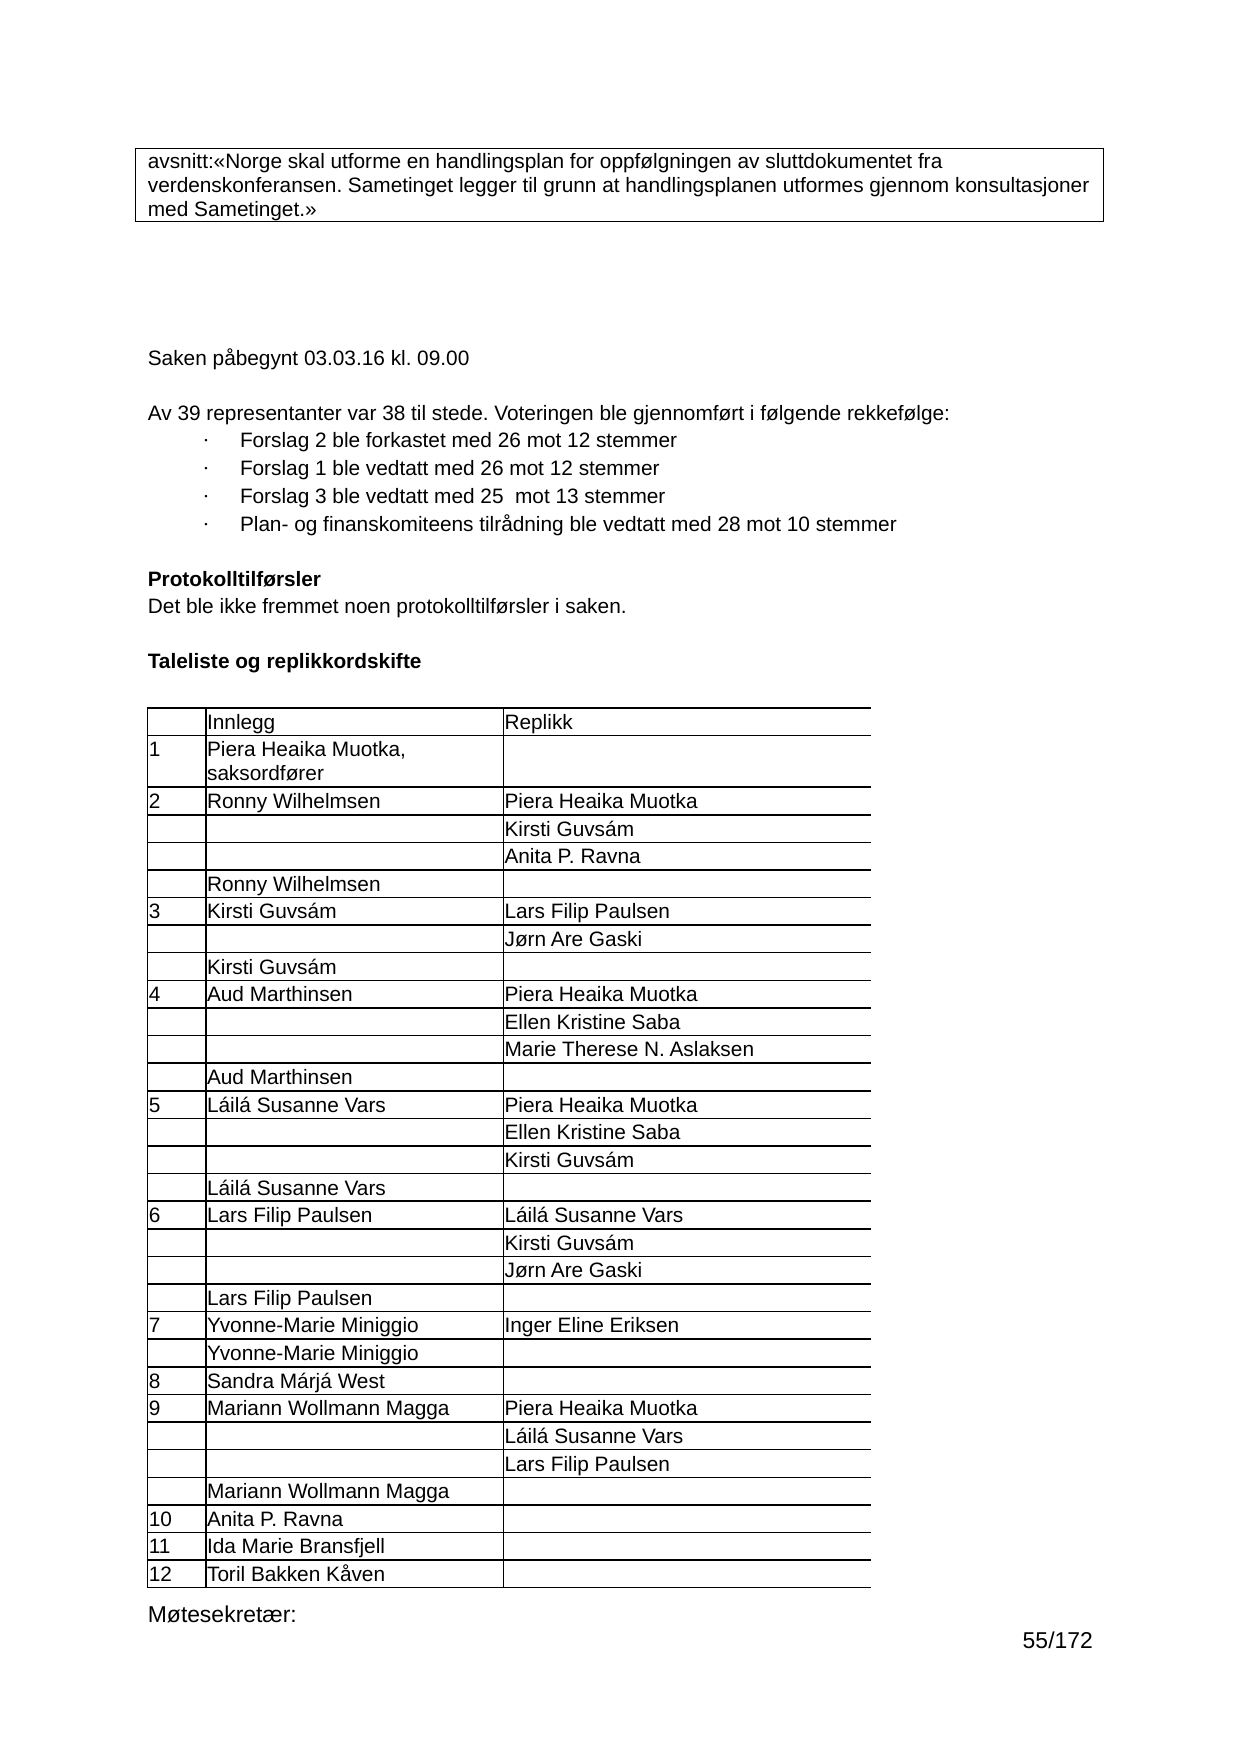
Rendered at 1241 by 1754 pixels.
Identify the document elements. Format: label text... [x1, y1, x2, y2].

table_cell [504, 1174, 871, 1200]
table_cell [148, 843, 205, 869]
table_cell 7 [148, 1312, 205, 1338]
table_cell Toril Bakken Kåven [207, 1561, 503, 1587]
table_header [148, 709, 205, 735]
table_cell [207, 1230, 503, 1256]
table_cell [148, 1064, 205, 1090]
table_cell Kirsti Guvsám [207, 953, 503, 979]
table_cell Sandra Márjá West [207, 1368, 503, 1393]
table_cell [148, 1285, 205, 1311]
table_cell Inger Eline Eriksen [504, 1312, 871, 1338]
table_cell [207, 1009, 503, 1035]
table_cell Piera Heaika Muotka, saksordfører [207, 736, 503, 786]
table_cell Jørn Are Gaski [504, 926, 871, 952]
table_cell 12 [148, 1561, 205, 1587]
table_cell Láilá Susanne Vars [207, 1174, 503, 1200]
table_cell Kirsti Guvsám [504, 1230, 871, 1256]
table_cell [504, 736, 871, 786]
table_cell [148, 1009, 205, 1035]
table_cell [148, 816, 205, 841]
table_cell Piera Heaika Muotka [504, 1092, 871, 1117]
table_cell [504, 1340, 871, 1366]
table_cell Kirsti Guvsám [504, 1147, 871, 1173]
table_cell [504, 953, 871, 979]
table_cell 1 [148, 736, 205, 786]
table_cell Kirsti Guvsám [207, 898, 503, 924]
table_cell Lars Filip Paulsen [207, 1202, 503, 1228]
table_cell Aud Marthinsen [207, 981, 503, 1007]
table_header Replikk [504, 709, 871, 735]
table_cell [148, 926, 205, 952]
table_cell [207, 816, 503, 841]
table_cell [207, 1036, 503, 1062]
table_cell 4 [148, 981, 205, 1007]
table_cell Jørn Are Gaski [504, 1257, 871, 1283]
table_cell [504, 1064, 871, 1090]
table_cell [148, 1423, 205, 1449]
table_cell [207, 843, 503, 869]
table_cell Ronny Wilhelmsen [207, 788, 503, 814]
table_cell [207, 1147, 503, 1173]
table_cell 5 [148, 1092, 205, 1117]
table_cell [148, 1230, 205, 1256]
table_cell Aud Marthinsen [207, 1064, 503, 1090]
table_cell Marie Therese N. Aslaksen [504, 1036, 871, 1062]
table_cell Piera Heaika Muotka [504, 1395, 871, 1421]
table_cell Láilá Susanne Vars [207, 1092, 503, 1117]
table_cell [148, 1147, 205, 1173]
table_cell 11 [148, 1533, 205, 1559]
table_cell Ida Marie Bransfjell [207, 1533, 503, 1559]
table_cell 9 [148, 1395, 205, 1421]
table_cell [148, 1119, 205, 1145]
table_cell Piera Heaika Muotka [504, 788, 871, 814]
table_header Saken påbegynt 03.03.16 kl. 09.00 Av 39 representanter var 38 til stede. Voteringen ble gjennomført i følgende rekkefølge: Forslag 2 ble forkastet med 26 mot 12 stemmer Forslag 1 ble vedtatt med 26 mot 12 stemmer Forslag 3 ble vedtatt med 25 mot 13 stemmer Plan- og finanskomiteens tilrådning ble vedtatt med 28 mot 10 stemmer Protokolltilførsler Det ble ikke fremmet noen protokolltilførsler i saken. Taleliste og replikkordskifte [136, 346, 964, 1588]
table_cell [504, 1506, 871, 1532]
table_cell Piera Heaika Muotka [504, 981, 871, 1007]
table_cell Kirsti Guvsám [504, 816, 871, 841]
table_cell 6 [148, 1202, 205, 1228]
table_cell Lars Filip Paulsen [504, 1450, 871, 1476]
table_cell [504, 1561, 871, 1587]
table_cell [504, 1533, 871, 1559]
table_cell [148, 1340, 205, 1366]
table_cell [207, 1423, 503, 1449]
table_cell [504, 1285, 871, 1311]
table_cell [504, 1368, 871, 1393]
table_cell Ellen Kristine Saba [504, 1009, 871, 1035]
table_cell Mariann Wollmann Magga [207, 1478, 503, 1504]
table_cell [148, 1036, 205, 1062]
table_cell [207, 1119, 503, 1145]
table_cell [148, 953, 205, 979]
table_cell Ellen Kristine Saba [504, 1119, 871, 1145]
table_cell [207, 1450, 503, 1476]
table_cell 2 [148, 788, 205, 814]
table_header Innlegg [207, 709, 503, 735]
table_cell 3 [148, 898, 205, 924]
table_cell Anita P. Ravna [207, 1506, 503, 1532]
table_cell [207, 926, 503, 952]
table_cell [148, 1478, 205, 1504]
table_cell [148, 1174, 205, 1200]
table_cell [504, 1478, 871, 1504]
table_cell Mariann Wollmann Magga [207, 1395, 503, 1421]
table_cell Lars Filip Paulsen [207, 1285, 503, 1311]
table_cell Lars Filip Paulsen [504, 898, 871, 924]
table_cell Láilá Susanne Vars [504, 1423, 871, 1449]
table_cell Anita P. Ravna [504, 843, 871, 869]
table_cell [148, 871, 205, 897]
table_cell Láilá Susanne Vars [504, 1202, 871, 1228]
table_cell Yvonne-Marie Miniggio [207, 1312, 503, 1338]
table_cell [148, 1257, 205, 1283]
table_cell Ronny Wilhelmsen [207, 871, 503, 897]
table_cell [207, 1257, 503, 1283]
table_header avsnitt:«Norge skal utforme en handlingsplan for oppfølgningen av sluttdokumentet fra verdenskonferansen. Sametinget legger til grunn at handlingsplanen utformes gjennom konsultasjoner med Sametinget.» [136, 149, 1103, 221]
table_cell [504, 871, 871, 897]
table_cell [148, 1450, 205, 1476]
table_cell Yvonne-Marie Miniggio [207, 1340, 503, 1366]
table_cell 8 [148, 1368, 205, 1393]
table_cell 10 [148, 1506, 205, 1532]
